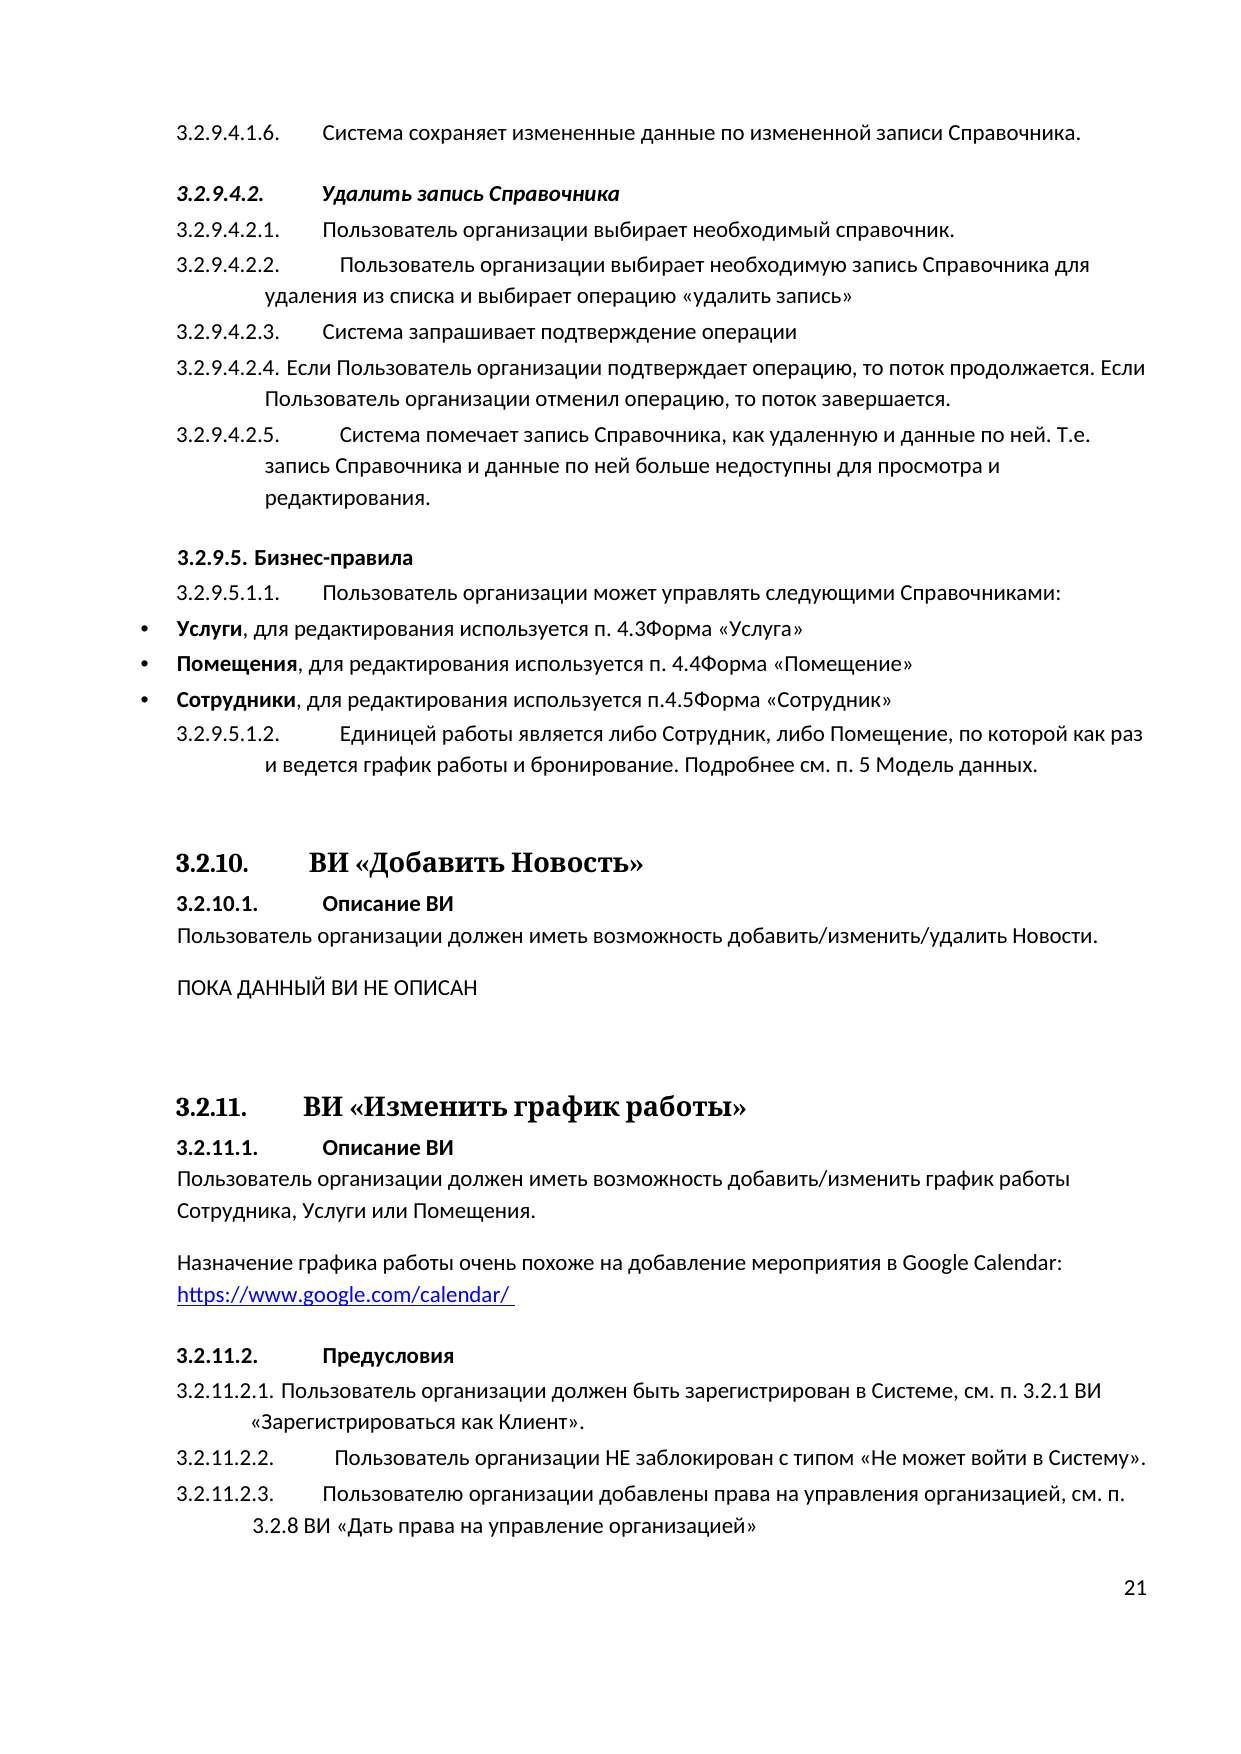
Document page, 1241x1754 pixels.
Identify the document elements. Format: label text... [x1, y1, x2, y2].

text Пользователь организации должен иметь возможность добавить/изменить/удалить Новости. ПОКА ДАННЫЙ ВИ НЕ ОПИСАН [177, 921, 1152, 1002]
text 3.2.11.2.1. Пользователь организации должен быть зарегистрирован в Системе, см. п. 3.2.1 ВИ «Зарегистрироваться как Клиент». [176, 1376, 1152, 1435]
subtitle 3.2.9.4.2. Удалить запись Справочника [176, 179, 1152, 207]
text 3.2.11.2.3. Пользователю организации добавлены права на управления организацией, см. п. [176, 1479, 1152, 1507]
text 3.2.9.4.2.3. Система запрашивает подтверждение операции [176, 317, 1152, 345]
subtitle 3.2.9.5. Бизнес-правила [177, 543, 1152, 571]
list Услуги, для редактирования используется п. 4.3Форма «Услуга» [140, 614, 1152, 642]
subtitle 3.2.11.1. Описание ВИ [176, 1133, 1152, 1161]
text https://www.google.com/calendar/ [177, 1281, 1152, 1309]
text Пользователь организации должен иметь возможность добавить/изменить график работы Сотрудника, Услуги или Помещения. [177, 1164, 1152, 1224]
text 3.2.9.4.2.2. Пользователь организации выбирает необходимую запись Справочника для удаления из списка и выбирает операцию «удалить запись» [176, 250, 1152, 310]
text 3.2.9.5.1.2. Единицей работы является либо Сотрудник, либо Помещение, по которой как раз и ведется график работы и бронирование. Подробнее см. п. 5 Модель данных. [176, 719, 1152, 778]
subtitle 3.2.10. ВИ «Добавить Новость» [176, 847, 1152, 879]
text 3.2.9.4.1.6. Система сохраняет измененные данные по измененной записи Справочника. [176, 118, 1152, 147]
list Сотрудники, для редактирования используется п.4.5Форма «Сотрудник» [140, 685, 1152, 713]
subtitle 3.2.11. ВИ «Изменить график работы» [176, 1091, 1152, 1123]
text 3.2.9.4.2.1. Пользователь организации выбирает необходимый справочник. [176, 215, 1152, 243]
text 3.2.9.5.1.1. Пользователь организации может управлять следующими Справочниками: [176, 578, 1152, 606]
subtitle 3.2.10.1. Описание ВИ [176, 889, 1152, 917]
text 3.2.9.4.2.5. Система помечает запись Справочника, как удаленную и данные по ней. Т.е. запись Справочника и данные по ней больше недоступны для просмотра и редактирования. [176, 420, 1152, 511]
text 3.2.8 ВИ «Дать права на управление организацией» [252, 1511, 1152, 1539]
subtitle 3.2.11.2. Предусловия [176, 1341, 1152, 1369]
text 3.2.9.4.2.4. Если Пользователь организации подтверждает операцию, то поток продолжается. Если Пользователь организации отменил операцию, то поток завершается. [176, 353, 1152, 412]
list Помещения, для редактирования используется п. 4.4Форма «Помещение» [140, 649, 1152, 678]
text Назначение графика работы очень похоже на добавление мероприятия в Google Calendar: [177, 1248, 1152, 1276]
text 3.2.11.2.2. Пользователь организации НЕ заблокирован с типом «Не может войти в Систему». [176, 1443, 1152, 1471]
